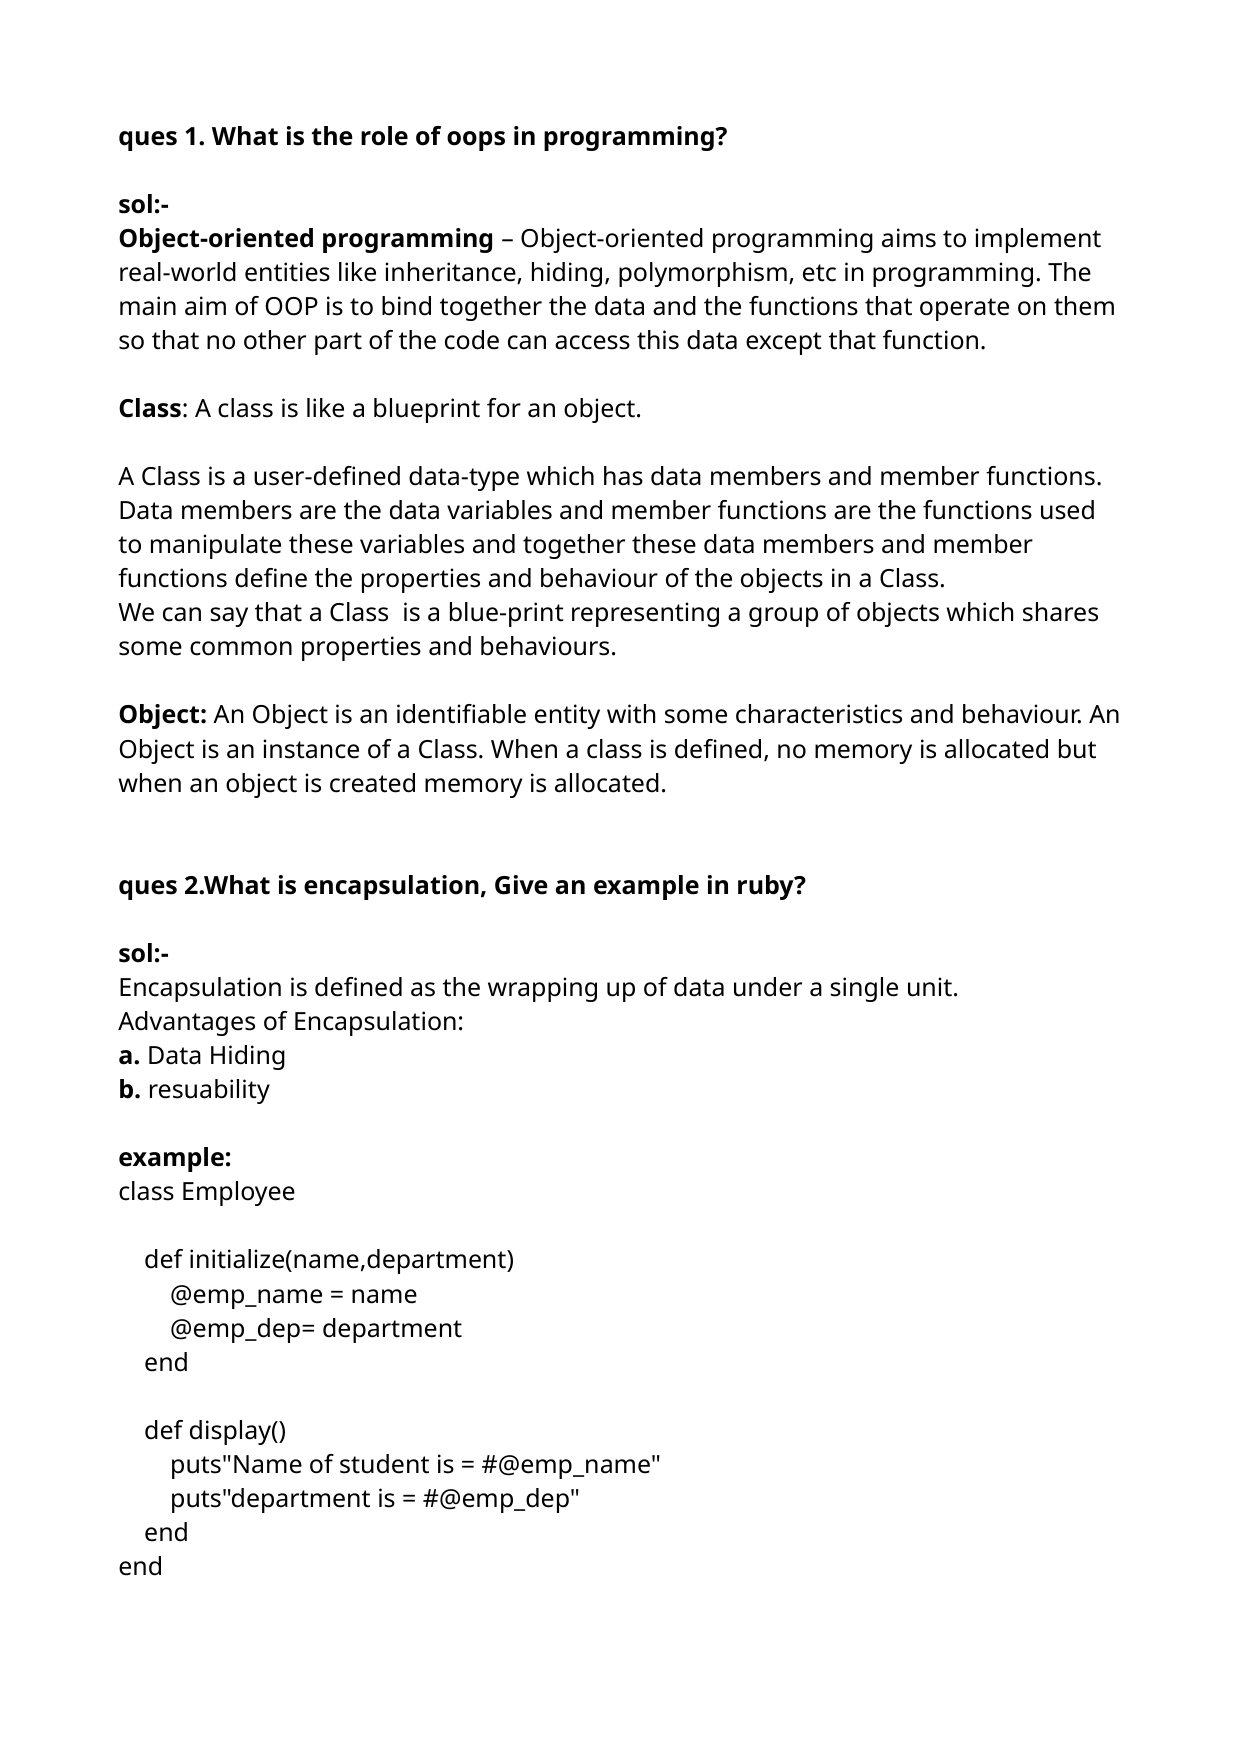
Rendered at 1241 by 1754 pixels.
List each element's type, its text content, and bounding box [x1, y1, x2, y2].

text def initialize(name,department) [118, 1242, 1122, 1276]
text sol:- [118, 186, 1122, 220]
text sol:- [118, 936, 1122, 970]
text end [118, 1344, 1122, 1378]
text end [118, 1515, 1122, 1549]
text ques 2.What is encapsulation, Give an example in ruby? [118, 867, 1122, 902]
text b. resuability [118, 1072, 1122, 1106]
text a. Data Hiding [118, 1038, 1122, 1072]
text puts"Name of student is = #@emp_name" [118, 1447, 1122, 1481]
text Encapsulation is defined as the wrapping up of data under a single unit. [118, 970, 1122, 1004]
text Data members are the data variables and member functions are the functions used to manipulate these variables and together these data members and member functions define the properties and behaviour of the objects in a Class. [118, 493, 1122, 595]
text @emp_name = name [118, 1276, 1122, 1310]
text def display() [118, 1412, 1122, 1447]
text Object-oriented programming – Object-oriented programming aims to implement real-world entities like inheritance, hiding, polymorphism, etc in programming. The main aim of OOP is to bind together the data and the functions that operate on them so that no other part of the code can access this data except that function. [118, 220, 1122, 357]
text example: [118, 1140, 1122, 1174]
text We can say that a Class is a blue-print representing a group of objects which shares some common properties and behaviours. [118, 595, 1122, 663]
text class Employee [118, 1174, 1122, 1208]
text @emp_dep= department [118, 1310, 1122, 1344]
text Advantages of Encapsulation: [118, 1004, 1122, 1038]
text A Class is a user-defined data-type which has data members and member functions. [118, 459, 1122, 493]
text end [118, 1549, 1122, 1583]
text Class: A class is like a blueprint for an object. [118, 391, 1122, 425]
text Object: An Object is an identifiable entity with some characteristics and behaviour. An Object is an instance of a Class. When a class is defined, no memory is allocated but when an object is created memory is allocated. [118, 697, 1122, 799]
text puts"department is = #@emp_dep" [118, 1481, 1122, 1515]
text ques 1. What is the role of oops in programming? [118, 118, 1122, 152]
